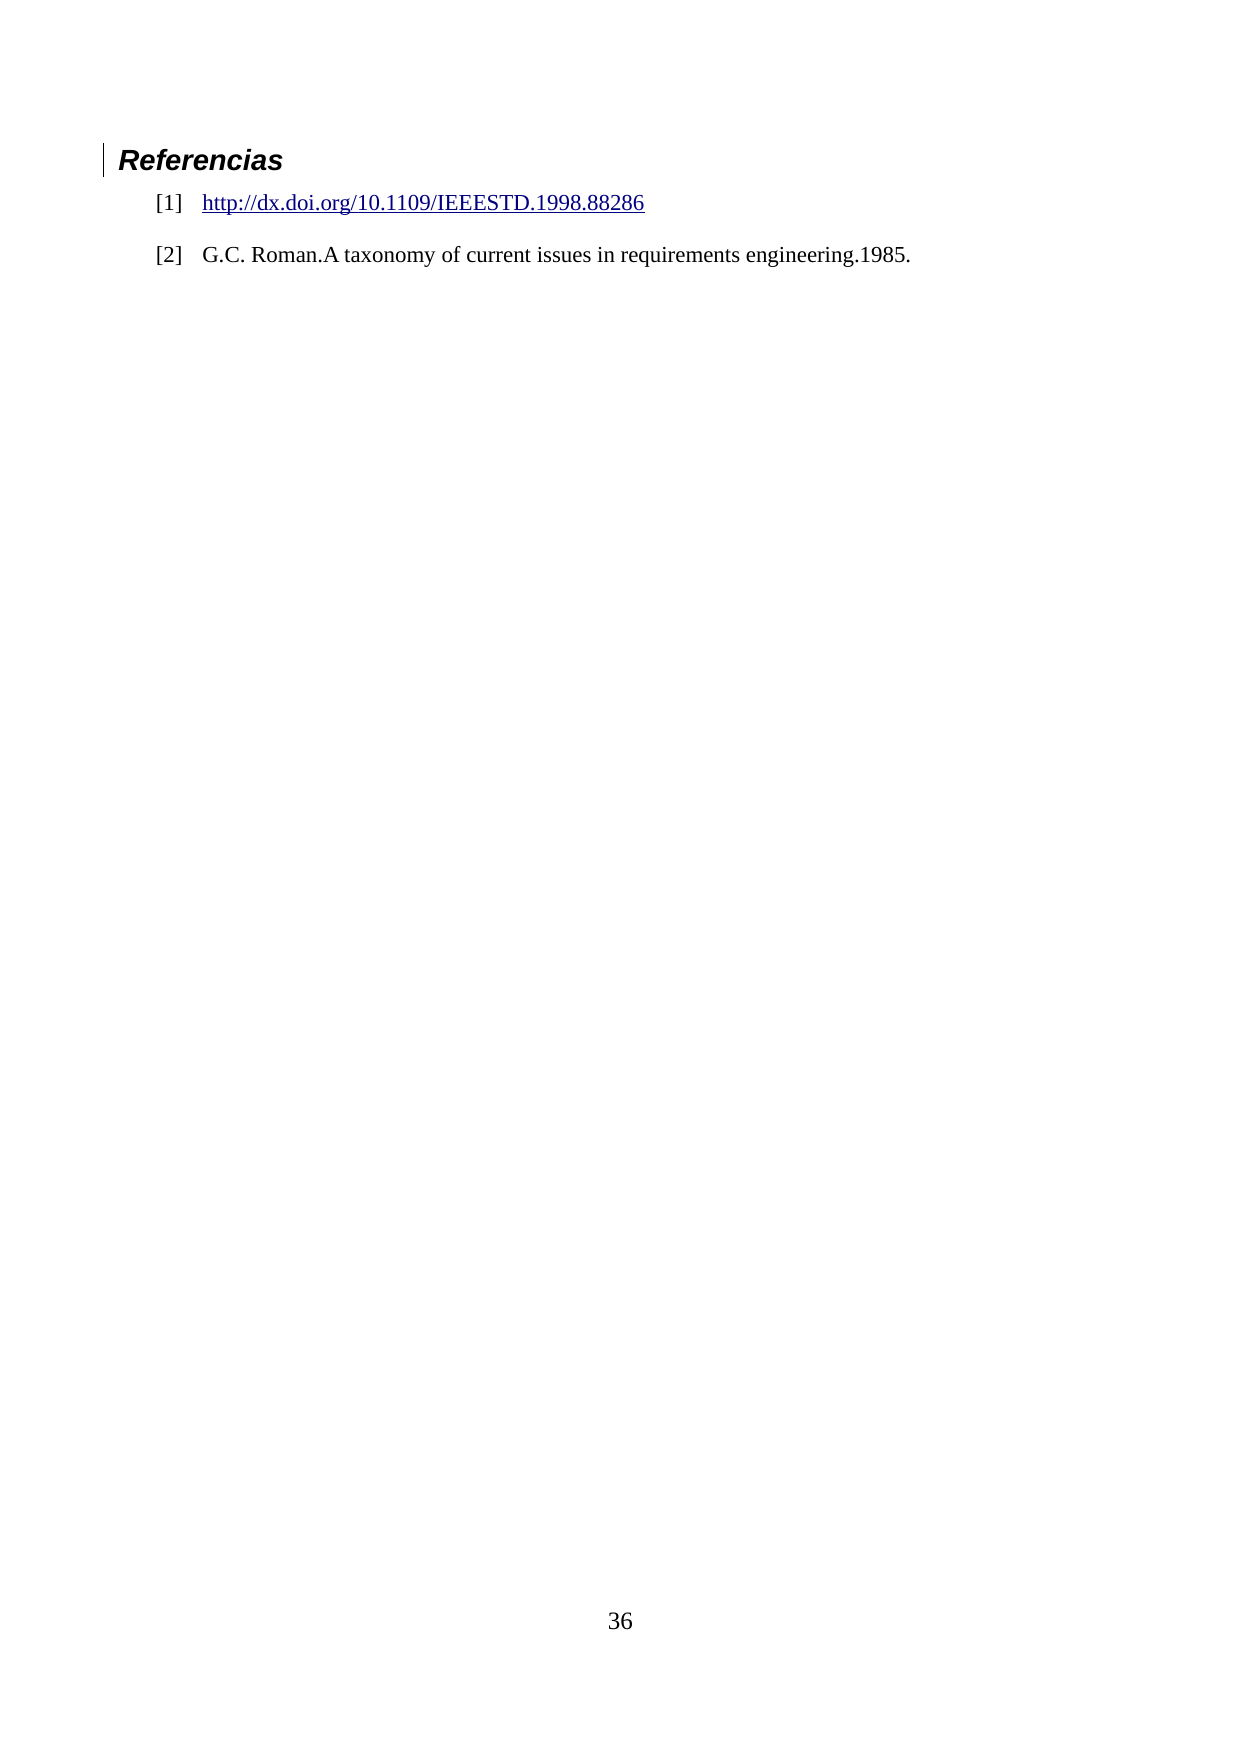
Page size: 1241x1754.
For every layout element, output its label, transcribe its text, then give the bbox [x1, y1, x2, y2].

list http://dx.doi.org/10.1109/IEEESTD.1998.88286 [156, 189, 1122, 216]
subtitle Referencias [118, 143, 1122, 177]
list G.C. Roman.A taxonomy of current issues in requirements engineering.1985. [156, 241, 1122, 267]
